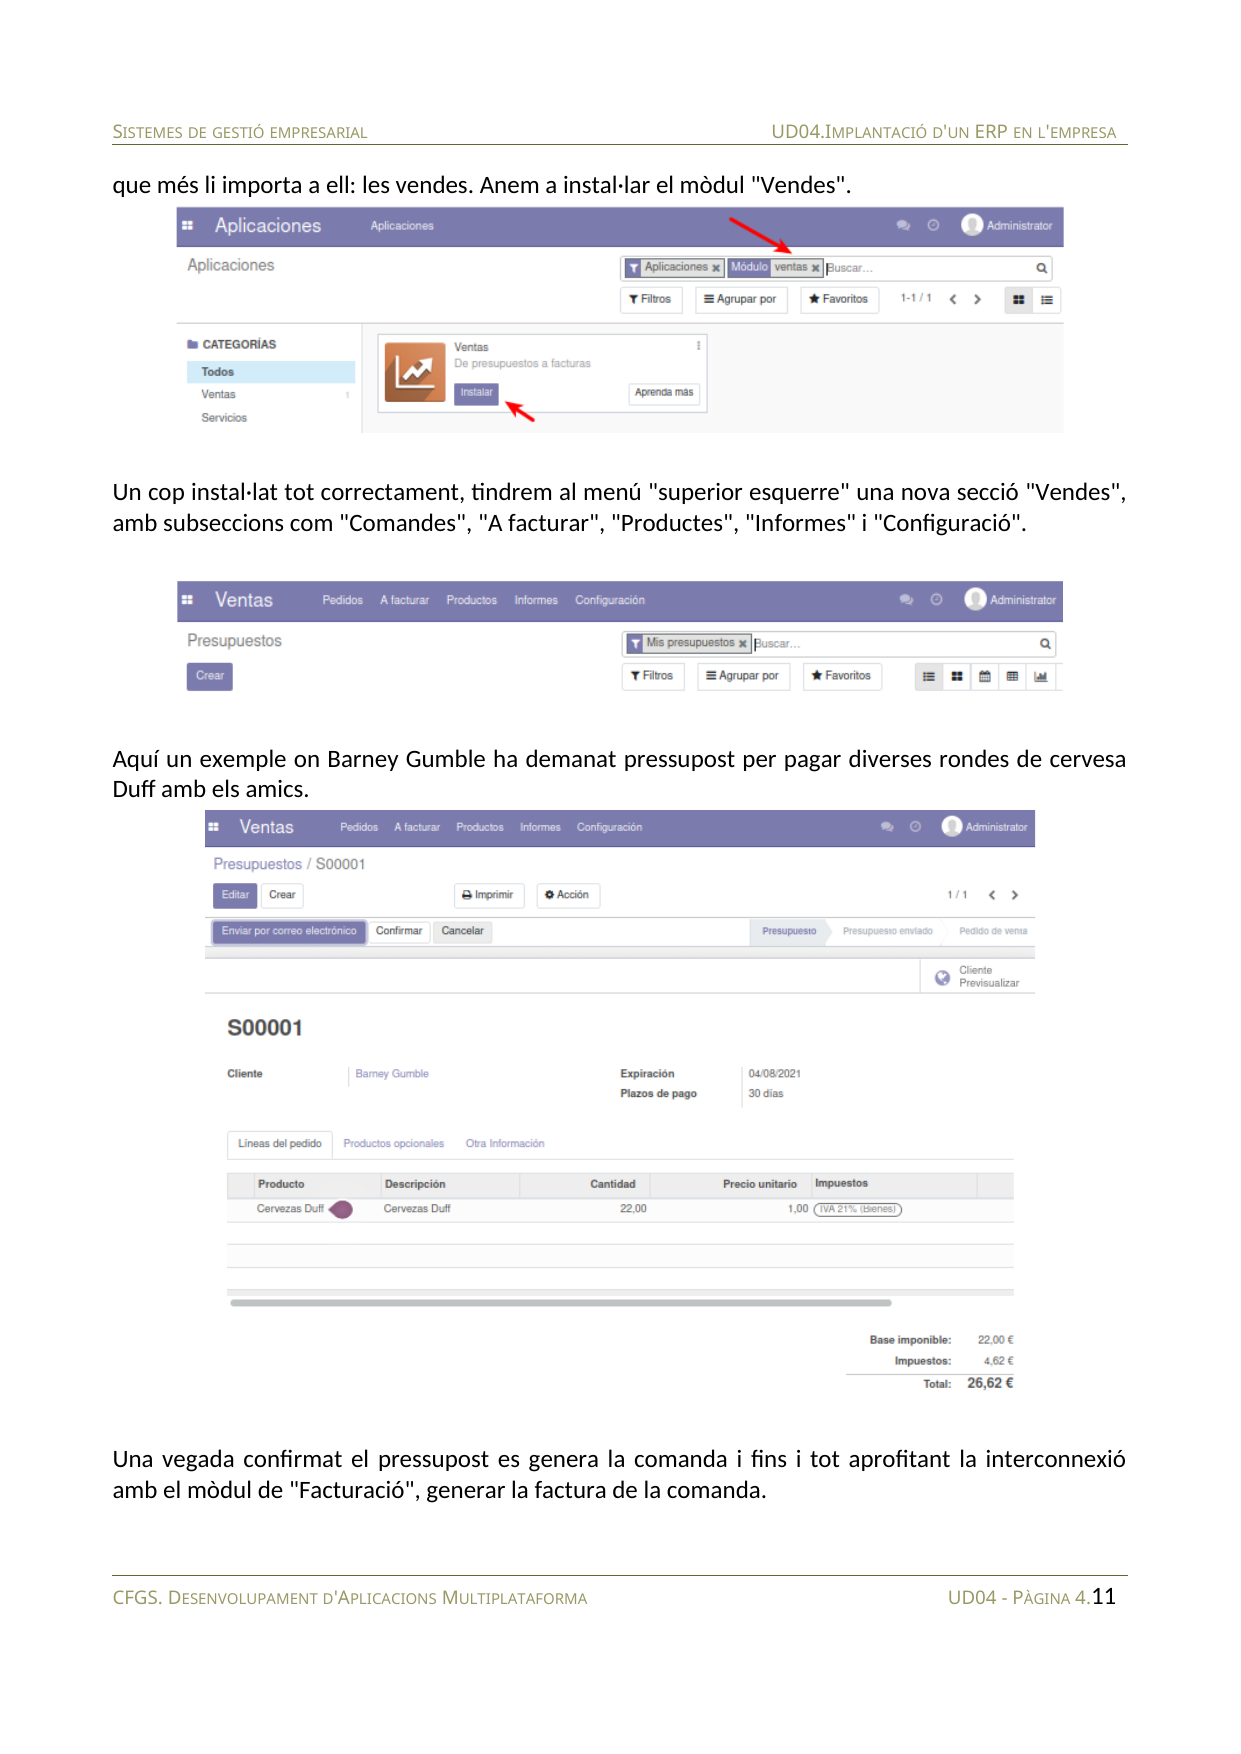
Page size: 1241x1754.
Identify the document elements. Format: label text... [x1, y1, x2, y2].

text Aquí un exemple on Barney Gumble ha demanat pressupost per pagar diverses rondes de cervesa Duff amb els amics. [112, 743, 1128, 804]
picture [177, 581, 1063, 700]
picture [176, 206, 1064, 433]
picture [205, 810, 1036, 1400]
text Un cop instal·lat tot correctament, tindrem al menú "superior esquerre" una nova secció "Vendes", amb subseccions com "Comandes", "A facturar", "Productes", "Informes" i "Configuració". [112, 476, 1128, 537]
text que més li importa a ell: les vendes. Anem a instal·lar el mòdul "Vendes". [112, 169, 1128, 199]
text Una vegada confirmat el pressupost es genera la comanda i fins i tot aprofitant la interconnexió amb el mòdul de "Facturació", generar la factura de la comanda. [112, 1443, 1128, 1504]
